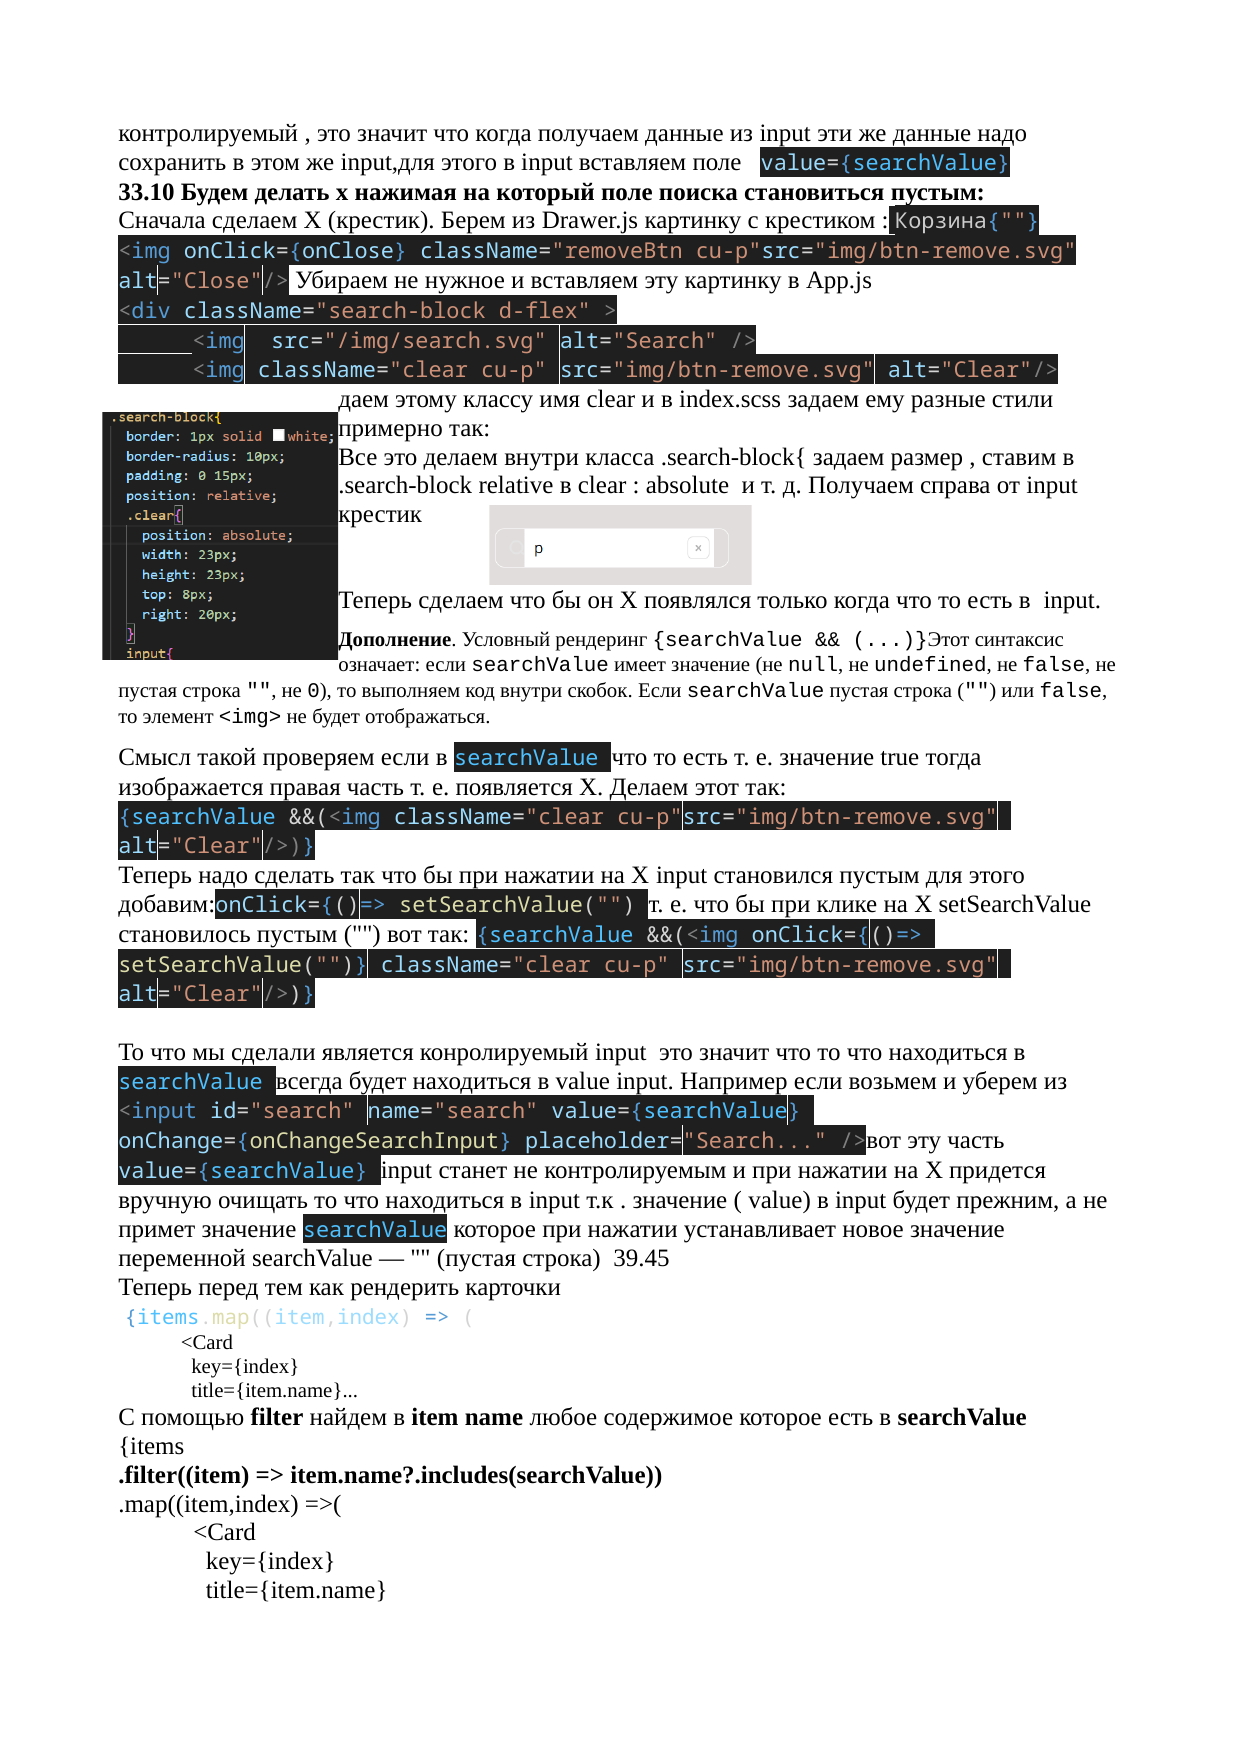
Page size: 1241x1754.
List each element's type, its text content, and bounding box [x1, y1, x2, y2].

text <img src="/img/search.svg" alt="Search" /> [118, 324, 1122, 354]
text Все это делаем внутри класса .search-block{ задаем размер , ставим в [339, 442, 1122, 470]
text Теперь сделаем что бы он Х появлялся только когда что то есть в input. [339, 585, 1122, 614]
text .search-block relative в clear : absolute и т. д. Получаем справа от input крестик [339, 470, 1122, 528]
text title={item.name}... [118, 1378, 1122, 1402]
text Смысл такой проверяем если в searchValue что то есть т. е. значение true тогда изображается правая часть т. е. появляется X. Делаем этот так: [118, 742, 1122, 801]
text {items.map((item,index) => ( [118, 1301, 1122, 1330]
picture [489, 505, 752, 585]
subtitle Дополнение. Условный рендеринг {searchValue && (...)}Этот синтаксис означает: если searchValue имеет значение (не null, не undefined, не false, не пустая строка "", не 0), то выполняем код внутри скобок. Если searchValue пустая строка ("") или false, то элемент <img> не будет отображаться. [118, 627, 1122, 729]
text .map((item,index) =>( [118, 1489, 1122, 1517]
text даем этому классу имя clear и в index.scss задаем ему разные стили примерно так: [118, 384, 1122, 442]
text <img className="clear cu-p" src="img/btn-remove.svg" alt="Clear"/> [118, 354, 1122, 384]
text Теперь перед тем как рендерить карточки [118, 1272, 1122, 1301]
text <Card [118, 1517, 1122, 1546]
text key={index} [118, 1354, 1122, 1378]
text {items [118, 1431, 1122, 1460]
text key={index} [118, 1546, 1122, 1575]
text 33.10 Будем делать х нажимая на который поле поиска становиться пустым: [118, 177, 1122, 205]
text Теперь надо сделать так что бы при нажатии на Х input становился пустым для этого добавим:onClick={()=> setSearchValue("") т. е. что бы при клике на Х setSearchValue становилось пустым ("") вот так: {searchValue &&(<img onClick={()=> setSearchValue("")} className="clear cu-p" src="img/btn-remove.svg" alt="Clear"/>)} [118, 860, 1122, 1008]
text <Card [118, 1330, 1122, 1354]
text Сначала сделаем Х (крестик). Берем из Drawer.js картинку с крестиком : Корзина{""} [118, 205, 1122, 235]
picture [102, 412, 339, 660]
text То что мы сделали является конролируемый input это значит что то что находиться в searchValue всегда будет находиться в value input. Например если возьмем и уберем из <input id="search" name="search" value={searchValue} onChange={onChangeSearchInput} placeholder="Search..." />вот эту часть value={searchValue} input станет не контролируемым и при нажатии на X придется вручную очищать то что находиться в input т.к . значение ( value) в input будет прежним, а не примет значение searchValue которое при нажатии устанавливает новое значение переменной searchValue — "" (пустая строка) 39.45 [118, 1037, 1122, 1272]
text <img onClick={onClose} className="removeBtn cu-p"src="img/btn-remove.svg" alt="Close"/> Убираем не нужное и вставляем эту картинку в App.js [118, 235, 1122, 295]
text .filter((item) => item.name?.includes(searchValue)) [118, 1460, 1122, 1489]
text title={item.name} [118, 1575, 1122, 1604]
text С помощью filter найдем в item name любое содержимое которое есть в searchValue [118, 1402, 1122, 1431]
text {searchValue &&(<img className="clear cu-p"src="img/btn-remove.svg" alt="Clear"/>)} [118, 801, 1122, 860]
text <div className="search-block d-flex" > [118, 295, 1122, 324]
text контролируемый , это значит что когда получаем данные из input эти же данные надо сохранить в этом же input,для этого в input вставляем поле value={searchValue} [118, 118, 1122, 177]
